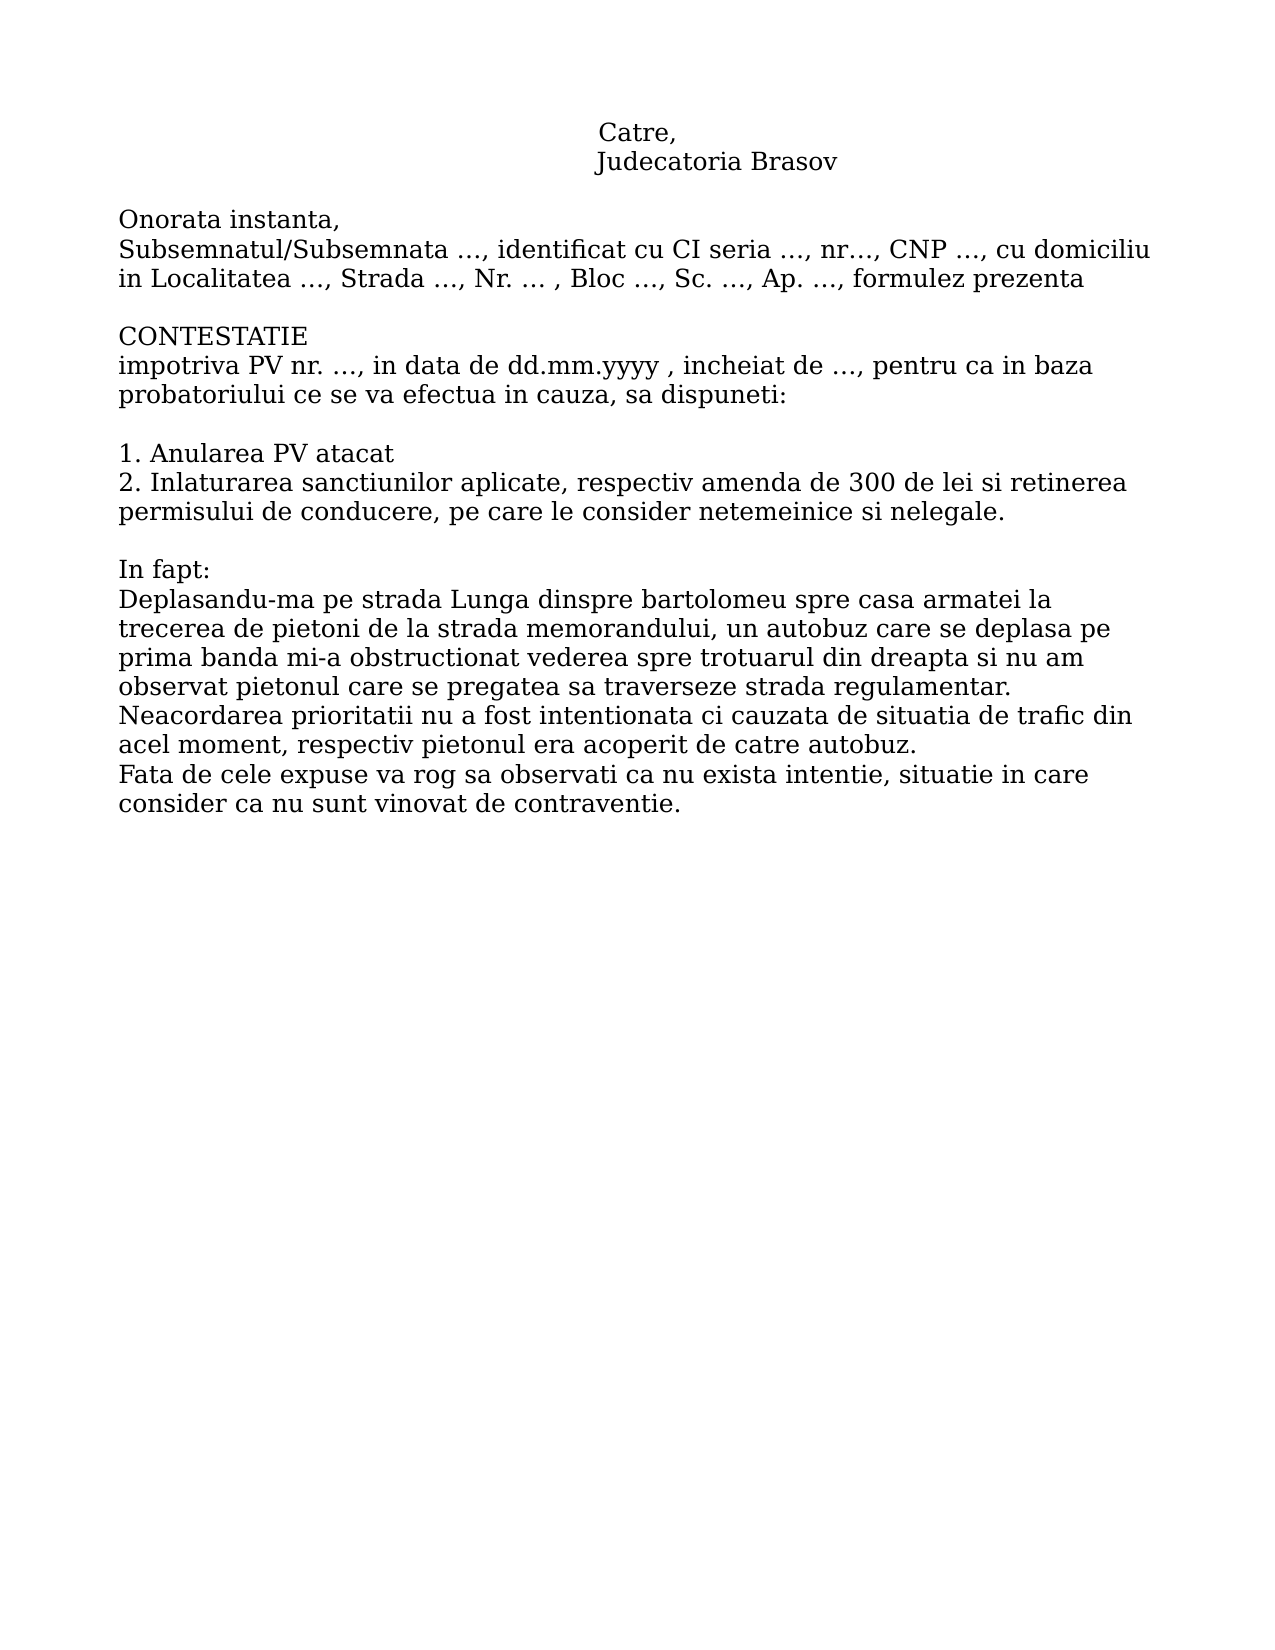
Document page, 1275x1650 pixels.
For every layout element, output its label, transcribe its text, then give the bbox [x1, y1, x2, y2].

text 1. Anularea PV atacat [118, 439, 1157, 468]
text Fata de cele expuse va rog sa observati ca nu exista intentie, situatie in care consider ca nu sunt vinovat de contraventie. [118, 760, 1157, 818]
text CONTESTATIE [118, 322, 1157, 351]
text Catre, [118, 118, 1157, 147]
text Subsemnatul/Subsemnata …, identificat cu CI seria …, nr…, CNP …, cu domiciliu in Localitatea …, Strada …, Nr. … , Bloc …, Sc. …, Ap. …, formulez prezenta [118, 235, 1157, 293]
text 2. Inlaturarea sanctiunilor aplicate, respectiv amenda de 300 de lei si retinerea permisului de conducere, pe care le consider netemeinice si nelegale. [118, 468, 1157, 526]
text Deplasandu-ma pe strada Lunga dinspre bartolomeu spre casa armatei la trecerea de pietoni de la strada memorandului, un autobuz care se deplasa pe prima banda mi-a obstructionat vederea spre trotuarul din dreapta si nu am observat pietonul care se pregatea sa traverseze strada regulamentar. Neacordarea prioritatii nu a fost intentionata ci cauzata de situatia de trafic din acel moment, respectiv pietonul era acoperit de catre autobuz. [118, 585, 1157, 760]
text Onorata instanta, [118, 206, 1157, 235]
text Judecatoria Brasov [118, 147, 1157, 176]
text In fapt: [118, 556, 1157, 585]
text impotriva PV nr. …, in data de dd.mm.yyyy , incheiat de …, pentru ca in baza probatoriului ce se va efectua in cauza, sa dispuneti: [118, 351, 1157, 410]
